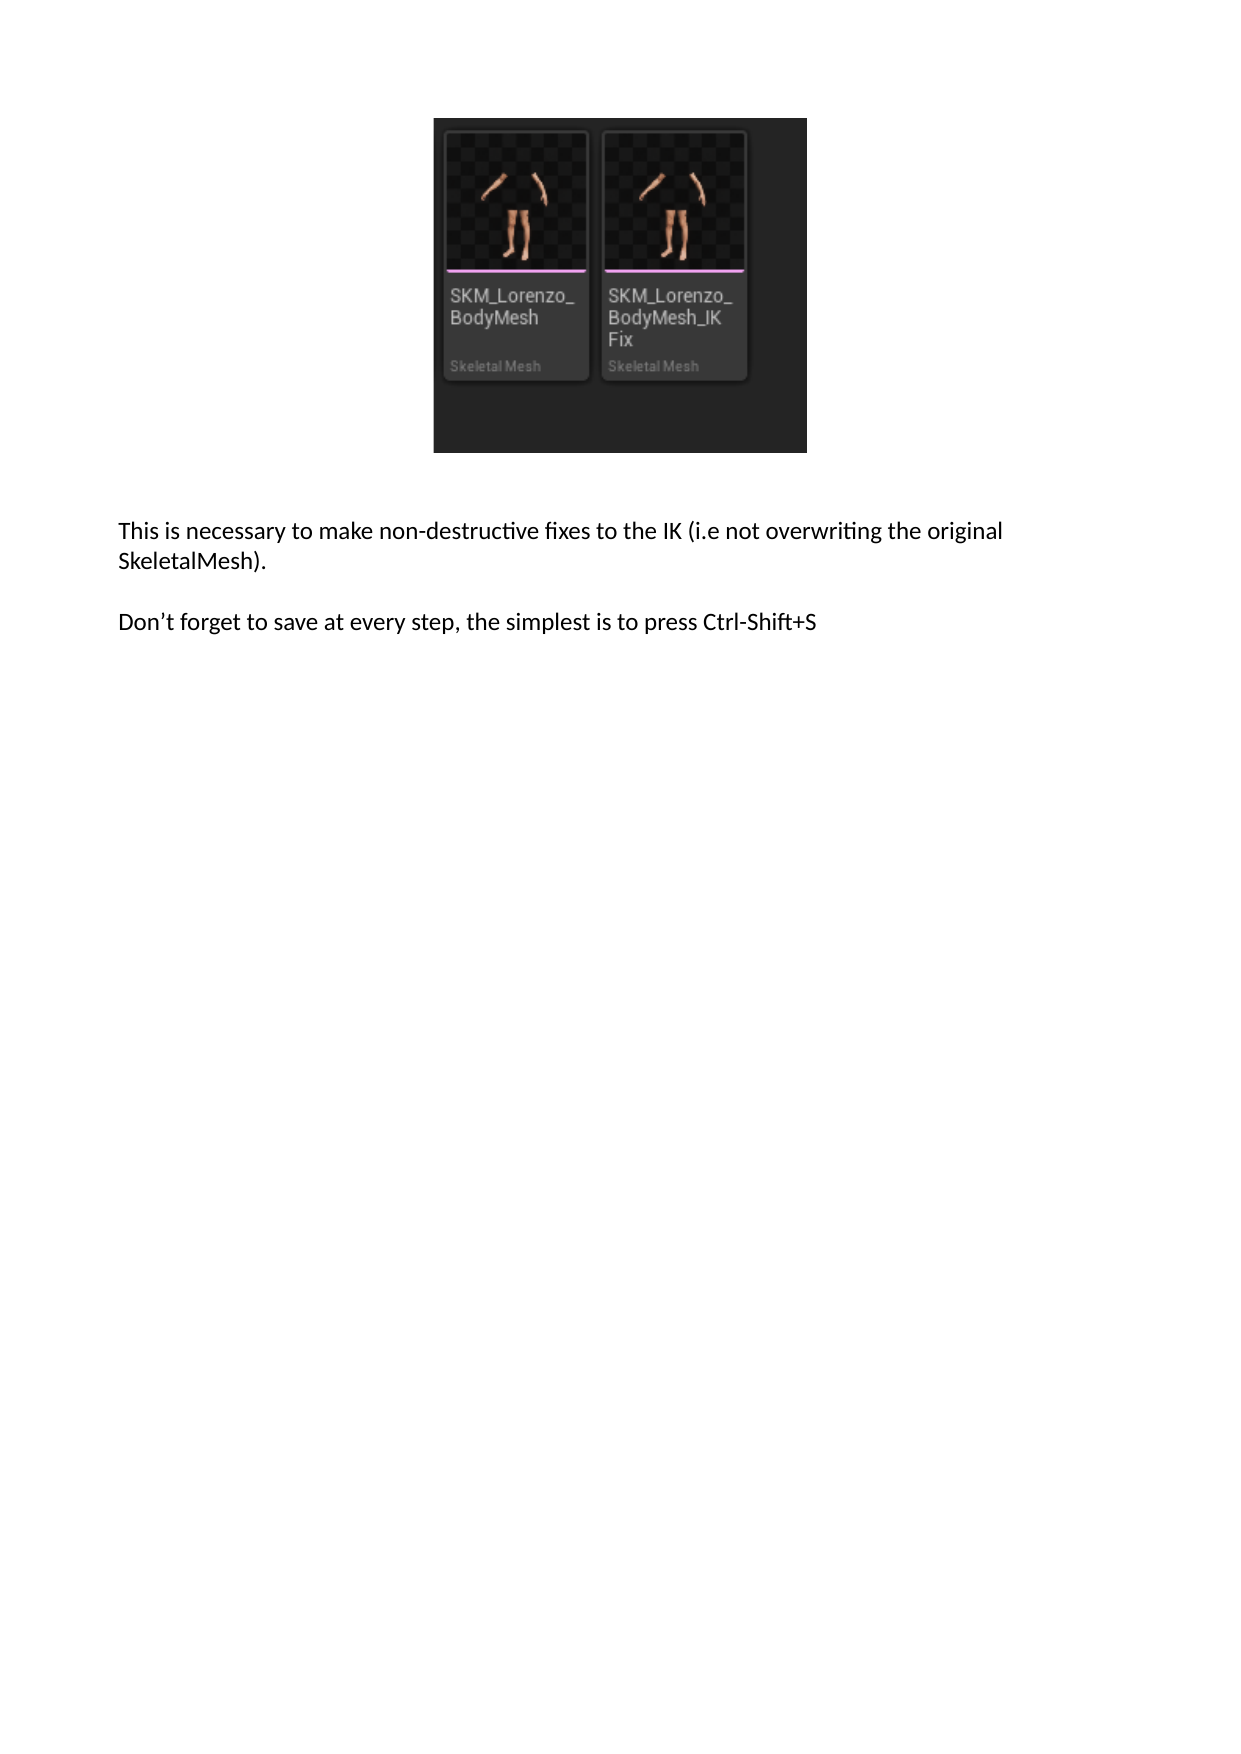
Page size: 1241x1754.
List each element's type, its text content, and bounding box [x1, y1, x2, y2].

picture [433, 118, 807, 453]
text This is necessary to make non-destructive fixes to the IK (i.e not overwriting the original SkeletalMesh). [118, 515, 1122, 576]
text Don’t forget to save at every step, the simplest is to press Ctrl-Shift+S [118, 606, 1122, 637]
